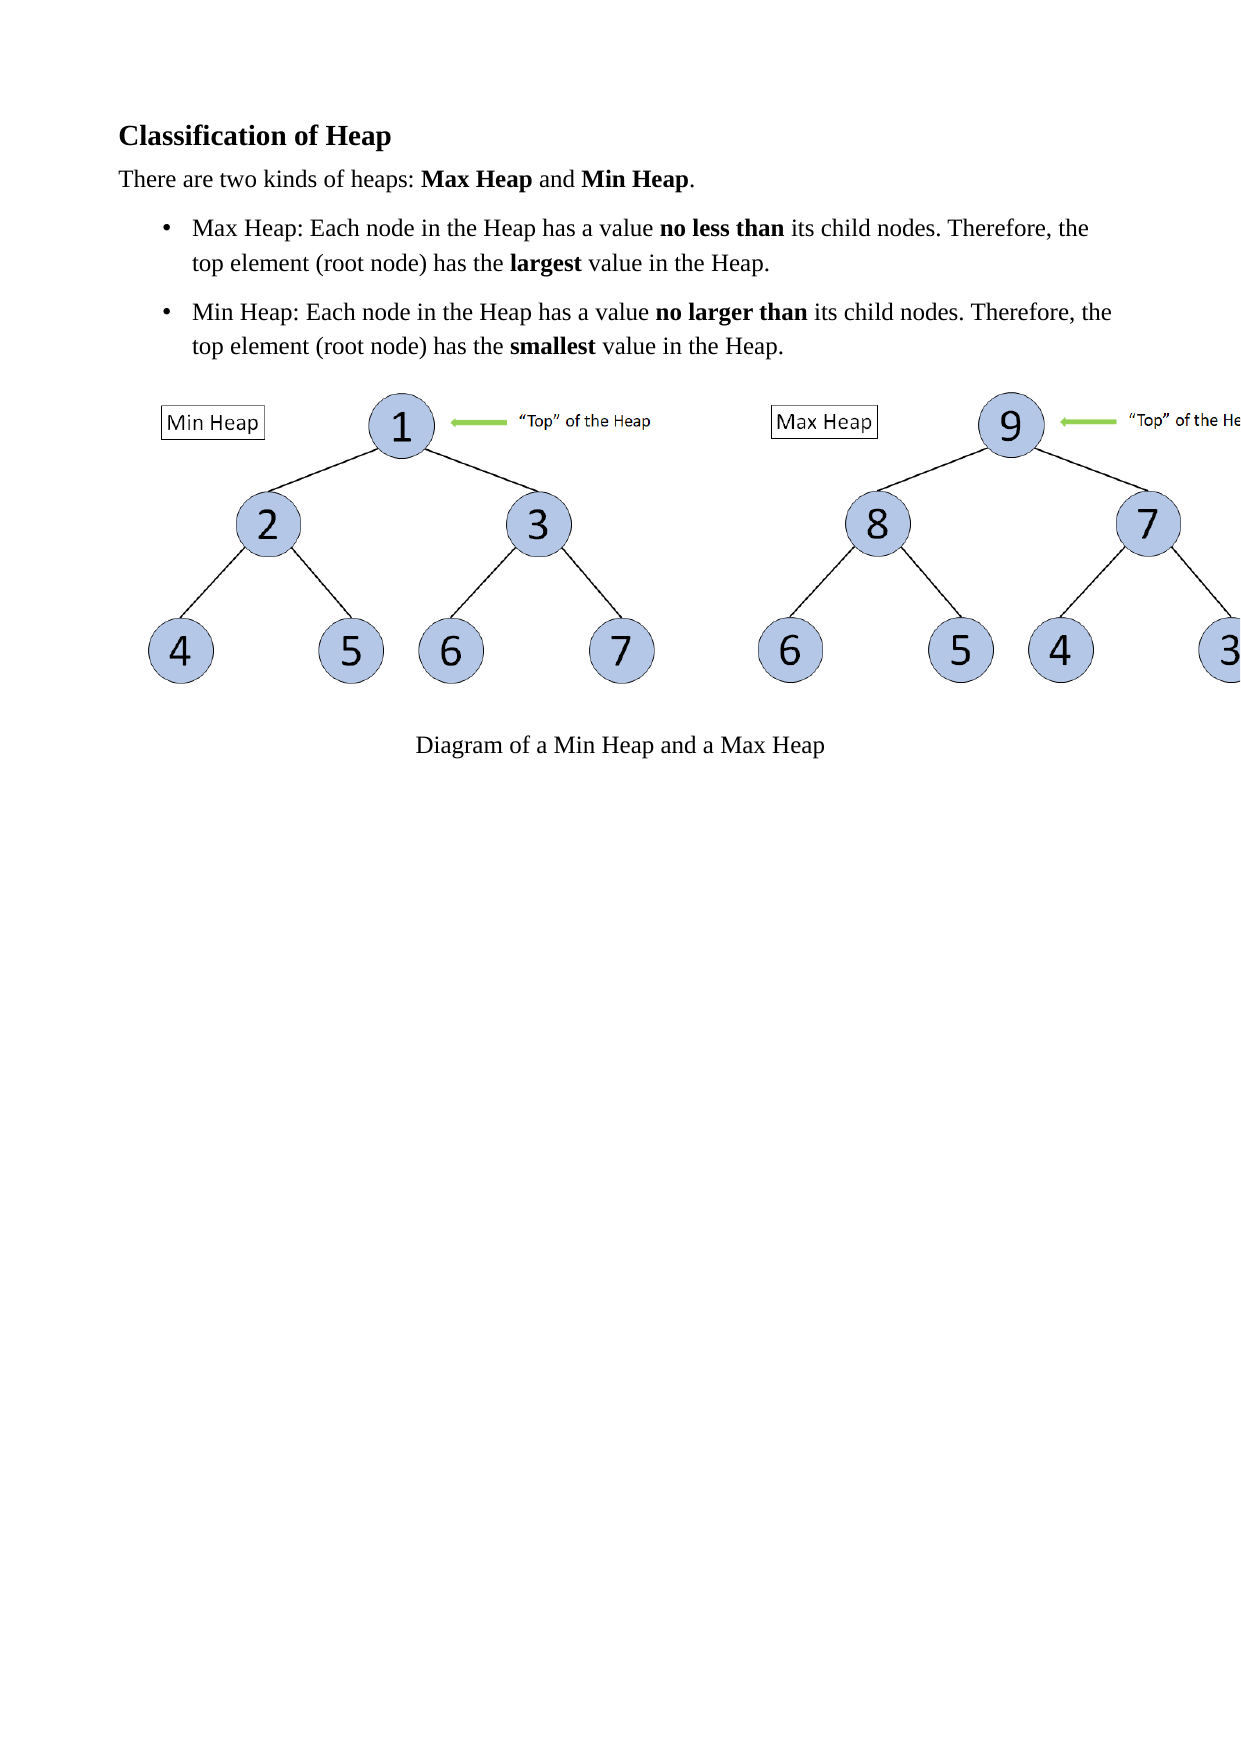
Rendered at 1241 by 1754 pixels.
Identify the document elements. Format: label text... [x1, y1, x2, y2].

list Max Heap: Each node in the Heap has a value no less than its child nodes. Therefore, the top element (root node) has the largest value in the Heap. [162, 213, 1122, 276]
text There are two kinds of heaps: Max Heap and Min Heap. [118, 164, 1122, 193]
text Diagram of a Min Heap and a Max Heap [118, 730, 1122, 759]
subtitle Classification of Heap [118, 118, 1122, 152]
list Min Heap: Each node in the Heap has a value no larger than its child nodes. Therefore, the top element (root node) has the smallest value in the Heap. [162, 297, 1122, 360]
picture [118, 380, 1241, 705]
